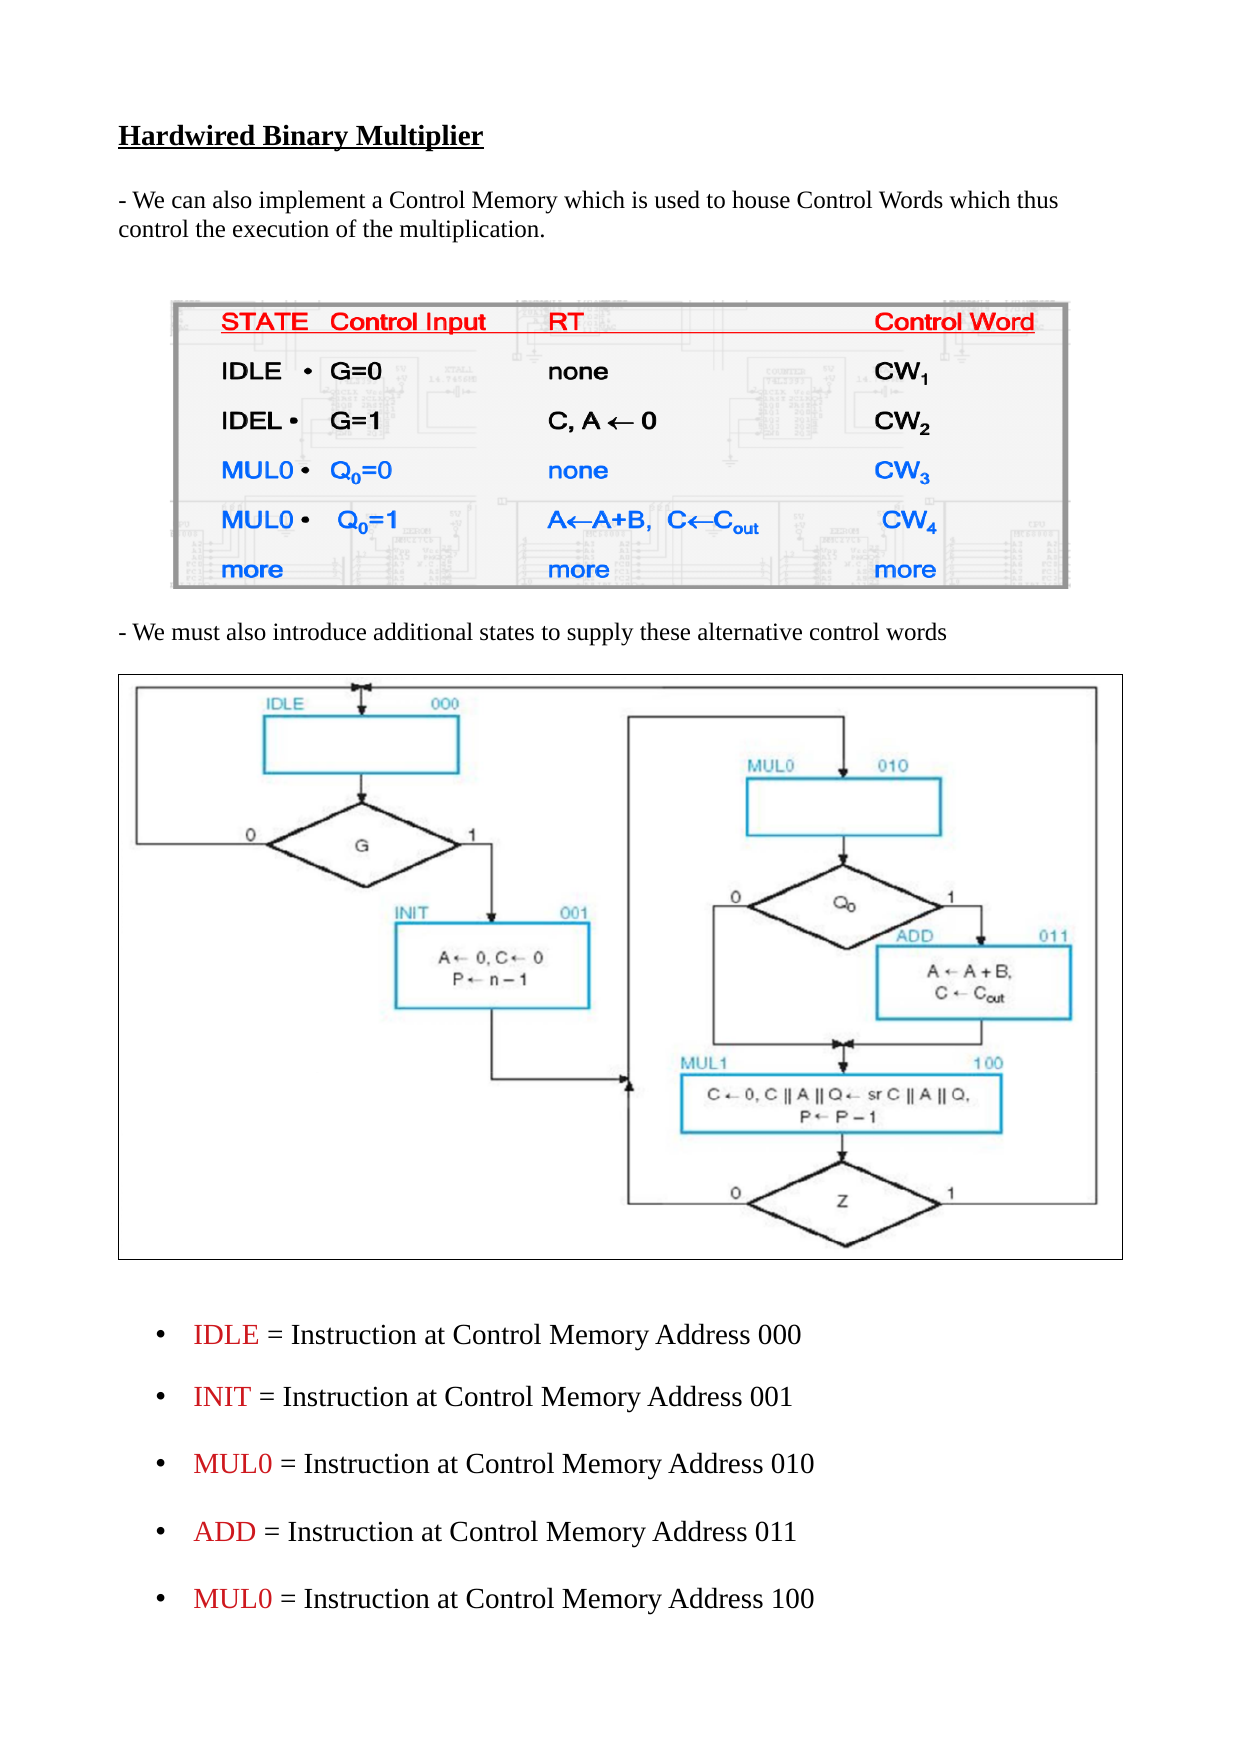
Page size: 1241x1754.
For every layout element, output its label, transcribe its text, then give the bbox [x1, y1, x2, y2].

list IDLE = Instruction at Control Memory Address 000 [156, 1317, 1122, 1351]
list ADD = Instruction at Control Memory Address 011 [156, 1514, 1122, 1547]
text - We can also implement a Control Memory which is used to house Control Words which thus control the execution of the multiplication. [118, 185, 1122, 243]
list MUL0 = Instruction at Control Memory Address 010 [156, 1447, 1122, 1480]
picture [169, 300, 1071, 589]
list MUL0 = Instruction at Control Memory Address 100 [156, 1581, 1122, 1615]
text - We must also introduce additional states to supply these alternative control words [118, 617, 1122, 646]
picture [121, 677, 1119, 1257]
text Hardwired Binary Multiplier [118, 118, 1122, 152]
list INIT = Instruction at Control Memory Address 001 [156, 1379, 1122, 1413]
